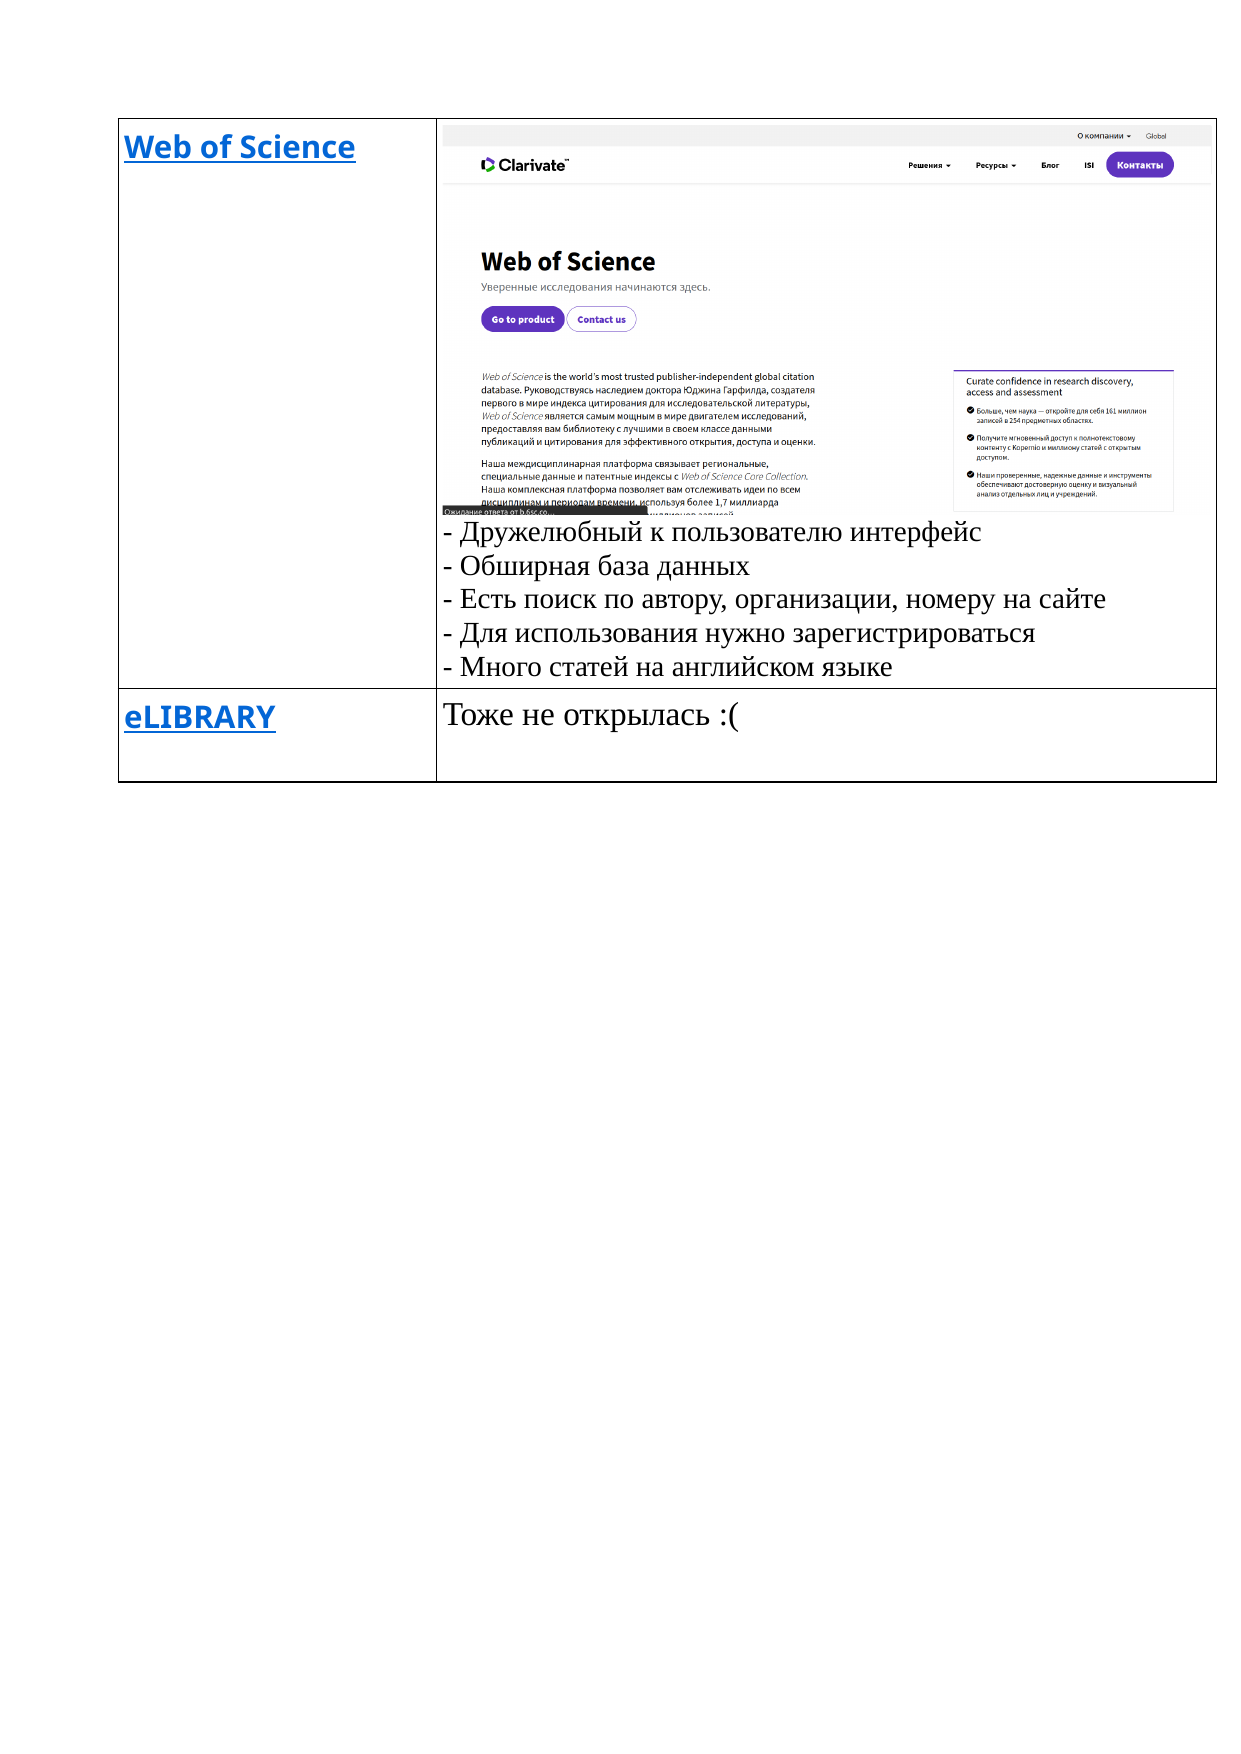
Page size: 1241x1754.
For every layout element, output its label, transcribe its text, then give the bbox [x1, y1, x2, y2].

table_cell Тоже не открылась :( [437, 689, 1216, 781]
picture [442, 125, 1212, 515]
table_cell Web of Science [119, 119, 436, 688]
table_cell eLIBRARY [119, 689, 436, 781]
table_cell - Дружелюбный к пользователю интерфейс - Обширная база данных - Есть поиск по автору, организации, номеру на сайте - Для использования нужно зарегистрироваться - Много статей на английском языке [437, 119, 1216, 688]
